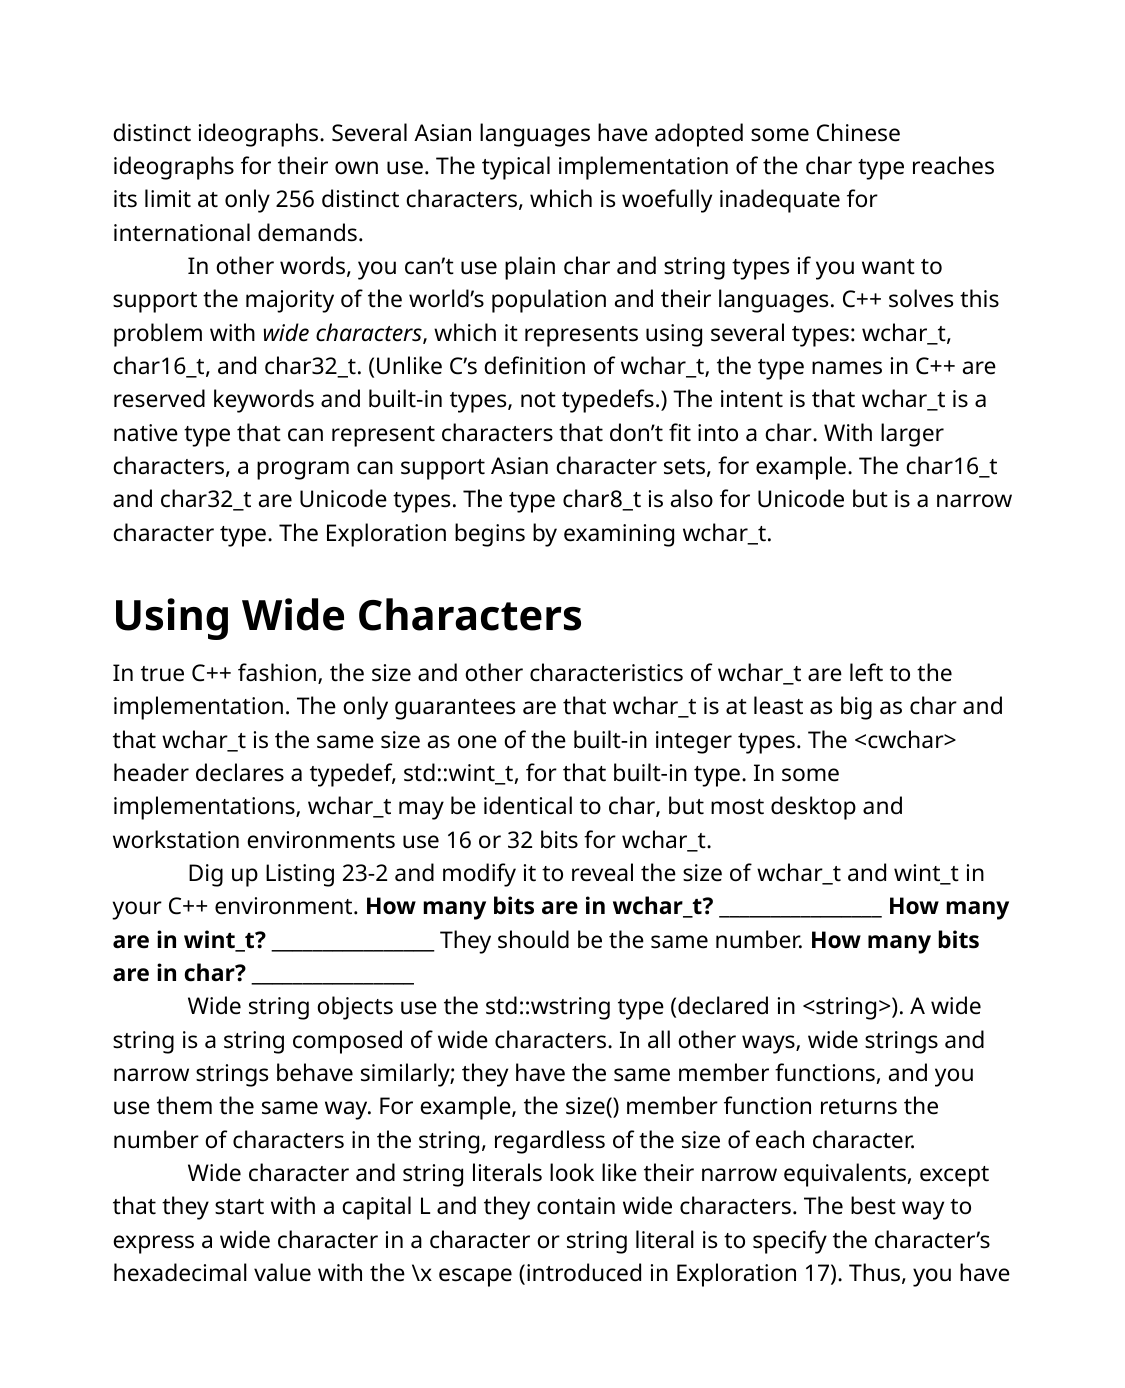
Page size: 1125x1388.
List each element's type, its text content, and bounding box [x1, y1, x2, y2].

subtitle Using Wide Characters [112, 586, 1012, 642]
text Dig up Listing 23-2 and modify it to reveal the size of wchar_t and wint_t in your C++ environment. How many bits are in wchar_t? ________________ How many are in wint_t? ________________ They should be the same number. How many bits are in char? ________________ [112, 855, 1012, 988]
text In true C++ fashion, the size and other characteristics of wchar_t are left to the implementation. The only guarantees are that wchar_t is at least as big as char and that wchar_t is the same size as one of the built-in integer types. The <cwchar> header declares a typedef, std::wint_t, for that built-in type. In some implementations, wchar_t may be identical to char, but most desktop and workstation environments use 16 or 32 bits for wchar_t. [112, 655, 1012, 855]
text distinct ideographs. Several Asian languages have adopted some Chinese ideographs for their own use. The typical implementation of the char type reaches its limit at only 256 distinct characters, which is woefully inadequate for international demands. [112, 115, 1012, 248]
text Wide character and string literals look like their narrow equivalents, except that they start with a capital L and they contain wide characters. The best way to express a wide character in a character or string literal is to specify the character’s hexadecimal value with the \x escape (introduced in Exploration 17). Thus, you have [112, 1155, 1012, 1288]
text Wide string objects use the std::wstring type (declared in <string>). A wide string is a string composed of wide characters. In all other ways, wide strings and narrow strings behave similarly; they have the same member functions, and you use them the same way. For example, the size() member function returns the number of characters in the string, regardless of the size of each character. [112, 988, 1012, 1155]
text In other words, you can’t use plain char and string types if you want to support the majority of the world’s population and their languages. C++ solves this problem with wide characters, which it represents using several types: wchar_t, char16_t, and char32_t. (Unlike C’s definition of wchar_t, the type names in C++ are reserved keywords and built-in types, not typedefs.) The intent is that wchar_t is a native type that can represent characters that don’t fit into a char. With larger characters, a program can support Asian character sets, for example. The char16_t and char32_t are Unicode types. The type char8_t is also for Unicode but is a narrow character type. The Exploration begins by examining wchar_t. [112, 248, 1012, 548]
